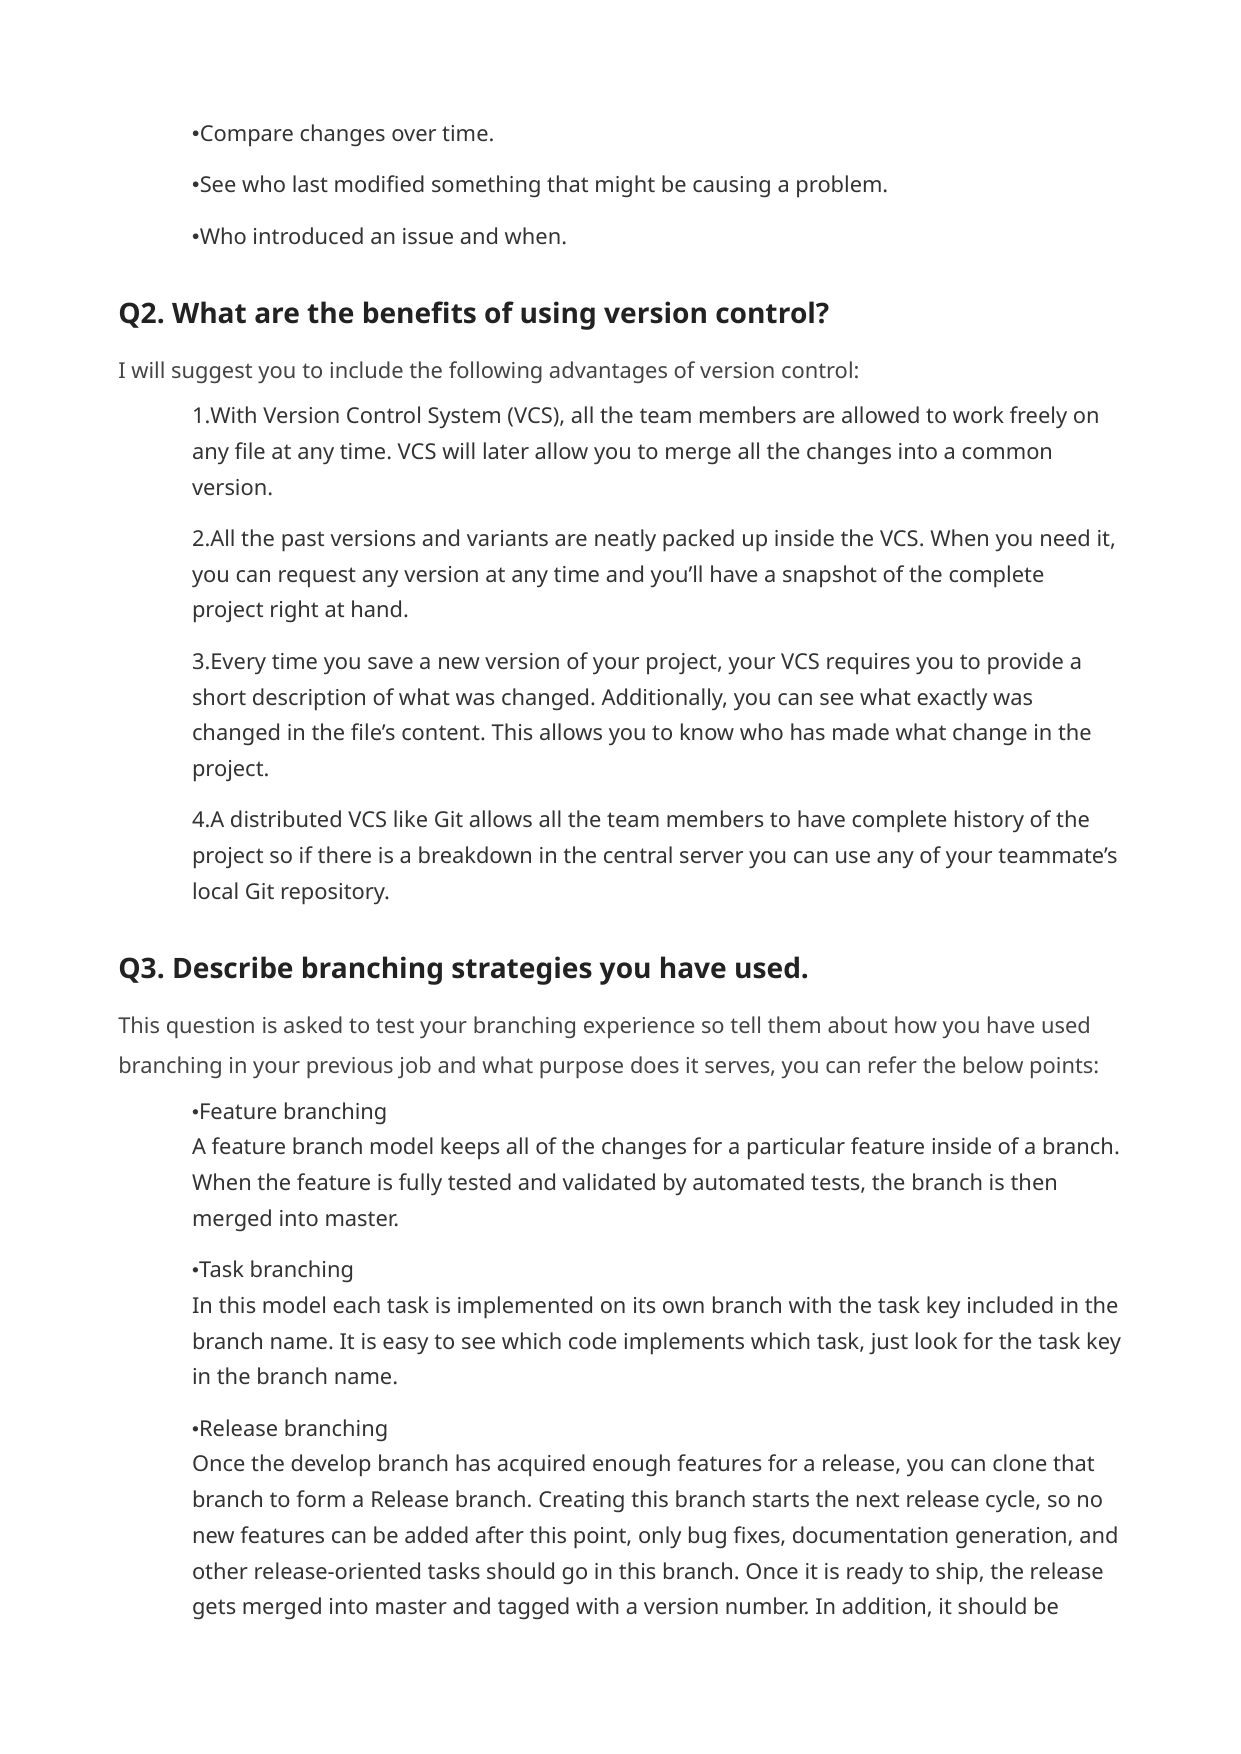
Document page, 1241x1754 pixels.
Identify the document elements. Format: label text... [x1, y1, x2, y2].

list Task branching In this model each task is implemented on its own branch with the task key included in the branch name. It is easy to see which code implements which task, just look for the task key in the branch name. [118, 1254, 1122, 1391]
list All the past versions and variants are neatly packed up inside the VCS. When you need it, you can request any version at any time and you’ll have a snapshot of the complete project right at hand. [118, 523, 1122, 624]
list Release branching Once the develop branch has acquired enough features for a release, you can clone that branch to form a Release branch. Creating this branch starts the next release cycle, so no new features can be added after this point, only bug fixes, documentation generation, and other release-oriented tasks should go in this branch. Once it is ready to ship, the release gets merged into master and tagged with a version number. In addition, it should be [118, 1413, 1122, 1621]
list With Version Control System (VCS), all the team members are allowed to work freely on any file at any time. VCS will later allow you to merge all the changes into a common version. [118, 400, 1122, 501]
list A distributed VCS like Git allows all the team members to have complete history of the project so if there is a breakdown in the central server you can use any of your teammate’s local Git repository. [118, 804, 1122, 906]
list Every time you save a new version of your project, your VCS requires you to provide a short description of what was changed. Additionally, you can see what exactly was changed in the file’s content. This allows you to know who has made what change in the project. [118, 646, 1122, 783]
text I will suggest you to include the following advantages of version control: [118, 344, 1122, 384]
list Feature branching A feature branch model keeps all of the changes for a particular feature inside of a branch. When the feature is fully tested and validated by automated tests, the branch is then merged into master. [118, 1096, 1122, 1233]
subtitle Q3. Describe branching strategies you have used. [118, 948, 1122, 986]
list Compare changes over time. [118, 118, 1122, 148]
subtitle Q2. What are the benefits of using version control? [118, 293, 1122, 331]
text This question is asked to test your branching experience so tell them about how you have used branching in your previous job and what purpose does it serves, you can refer the below points: [118, 999, 1122, 1080]
list See who last modified something that might be causing a problem. [118, 169, 1122, 199]
list Who introduced an issue and when. [118, 221, 1122, 251]
